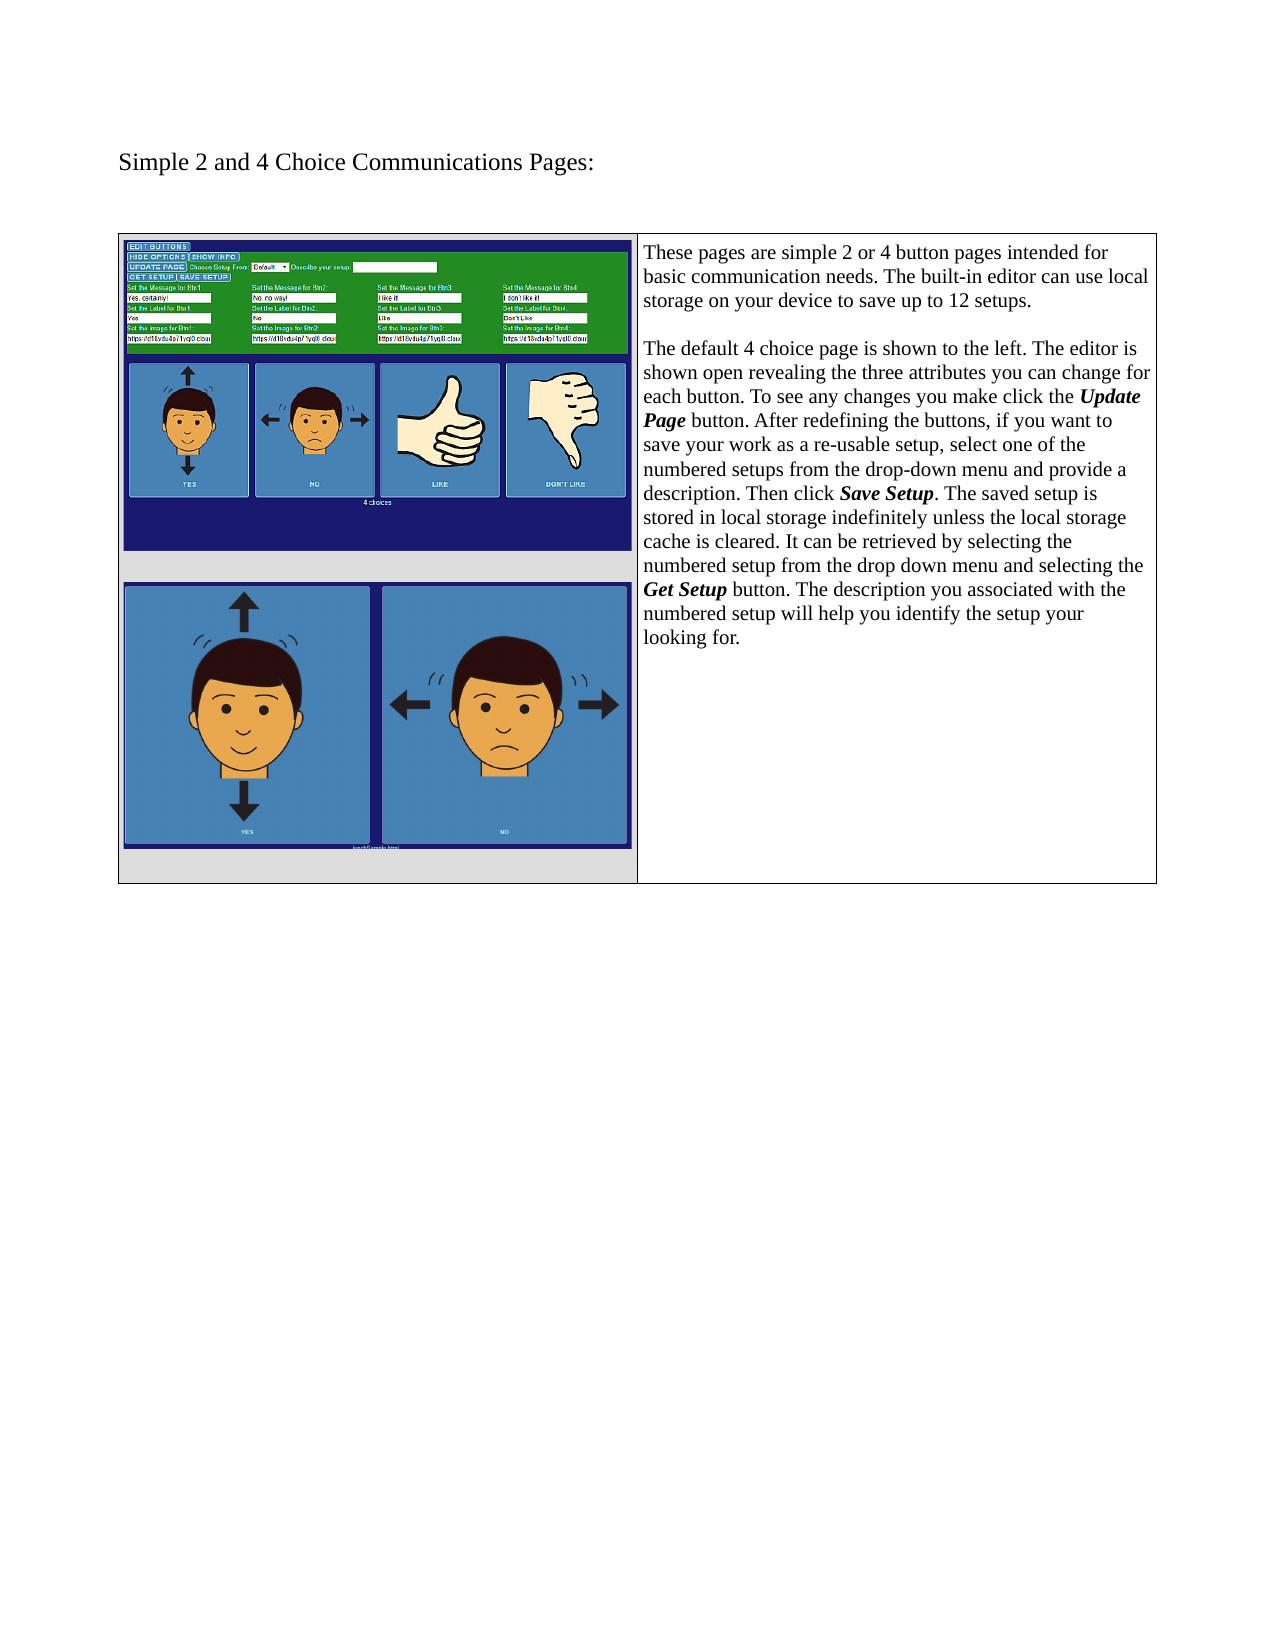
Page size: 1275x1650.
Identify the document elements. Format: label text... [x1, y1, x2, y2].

table_header [119, 234, 637, 883]
picture [123, 240, 632, 551]
text Simple 2 and 4 Choice Communications Pages: [118, 147, 1157, 176]
picture [123, 582, 632, 849]
table_header These pages are simple 2 or 4 button pages intended for basic communication needs. The built-in editor can use local storage on your device to save up to 12 setups. The default 4 choice page is shown to the left. The editor is shown open revealing the three attributes you can change for each button. To see any changes you make click the Update Page button. After redefining the buttons, if you want to save your work as a re-usable setup, select one of the numbered setups from the drop-down menu and provide a description. Then click Save Setup. The saved setup is stored in local storage indefinitely unless the local storage cache is cleared. It can be retrieved by selecting the numbered setup from the drop down menu and selecting the Get Setup button. The description you associated with the numbered setup will help you identify the setup your looking for. [638, 234, 1156, 883]
